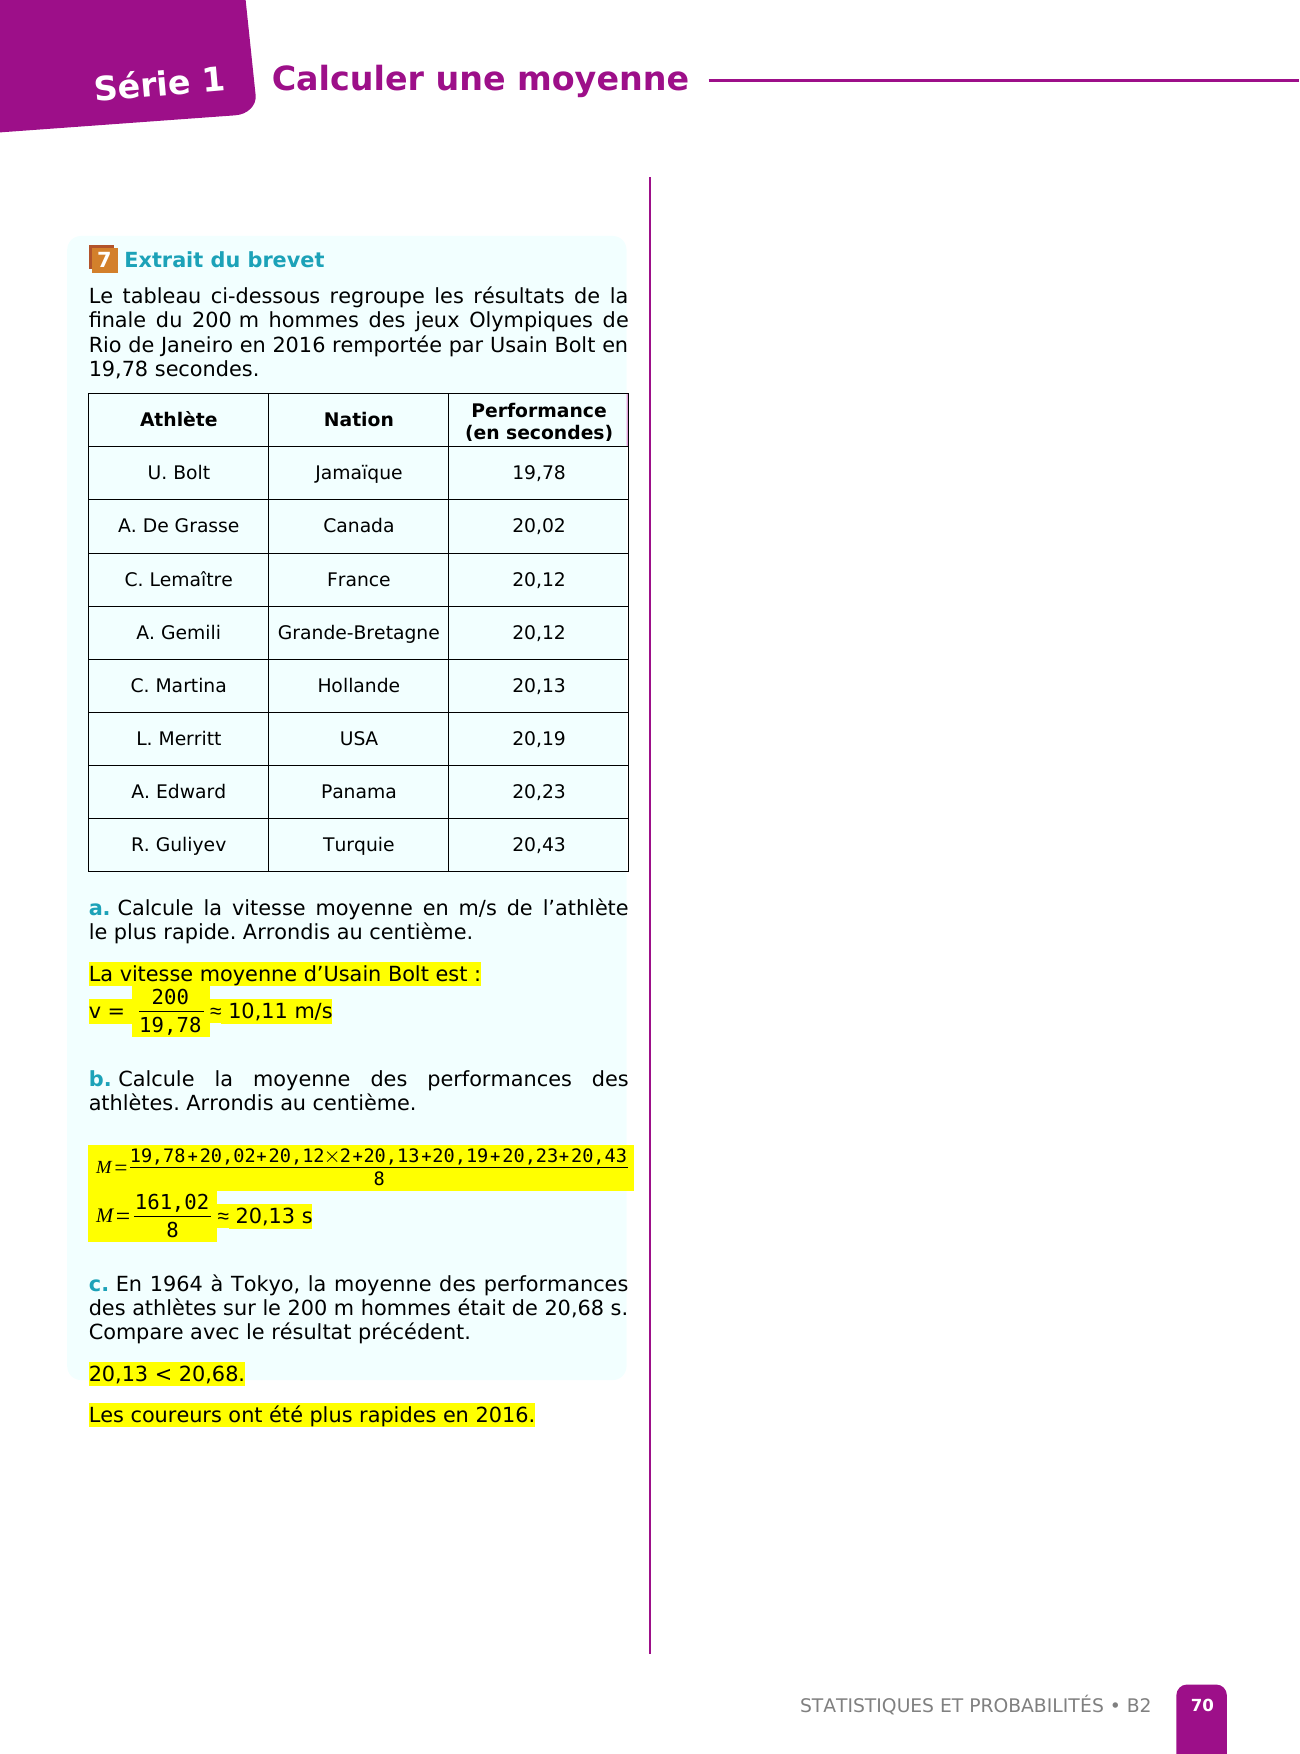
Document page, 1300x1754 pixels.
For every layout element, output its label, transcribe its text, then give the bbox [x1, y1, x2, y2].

list Les coureurs ont été plus rapides en 2016. [88, 1386, 629, 1427]
list 20,13 < 20,68. [88, 1344, 629, 1386]
